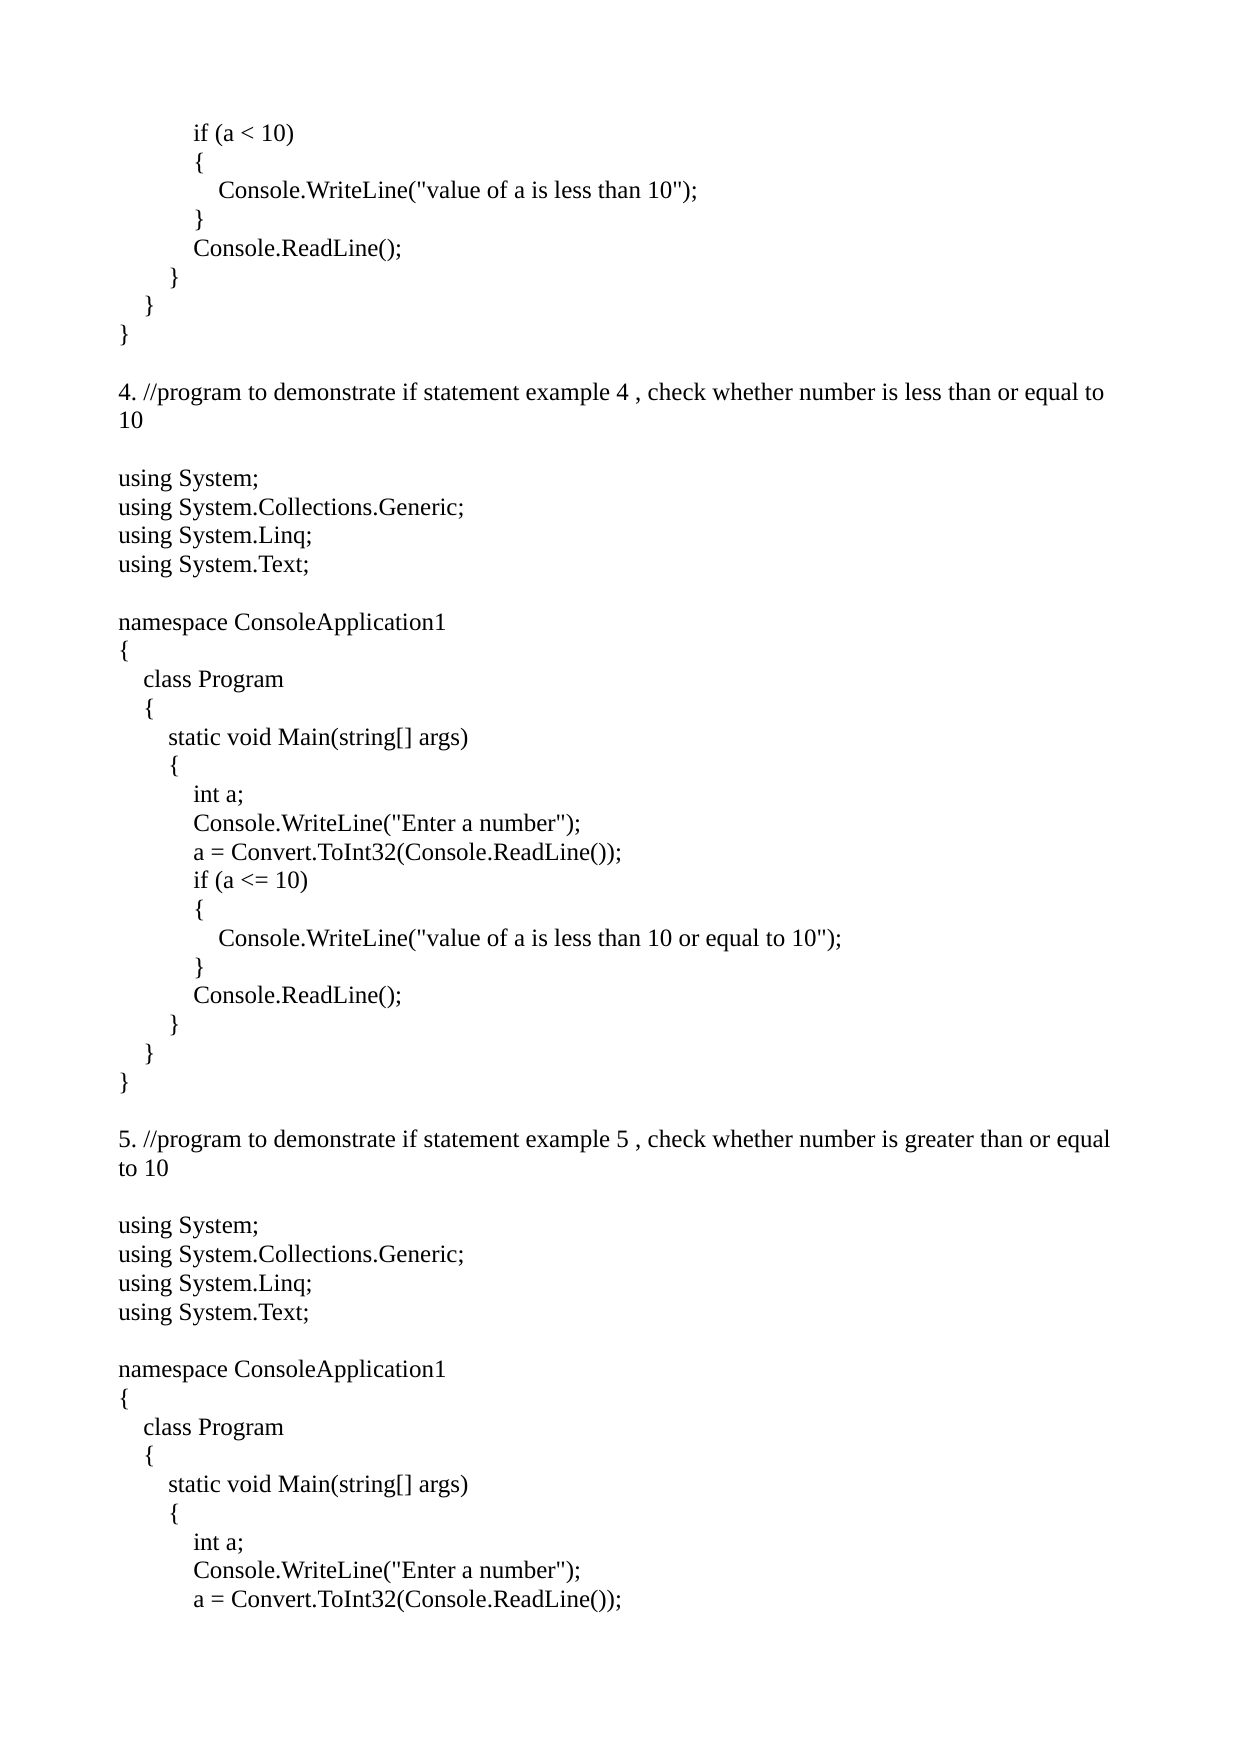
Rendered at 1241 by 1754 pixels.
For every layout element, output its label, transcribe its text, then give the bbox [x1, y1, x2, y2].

text class Program [118, 1412, 1122, 1441]
text { [118, 693, 1122, 722]
text Console.WriteLine("value of a is less than 10 or equal to 10"); [118, 923, 1122, 952]
text using System.Text; [118, 549, 1122, 578]
text using System.Linq; [118, 521, 1122, 549]
text int a; [118, 779, 1122, 808]
text using System.Collections.Generic; [118, 492, 1122, 521]
text using System.Collections.Generic; [118, 1239, 1122, 1268]
text { [118, 1441, 1122, 1469]
text } [118, 1067, 1122, 1096]
text namespace ConsoleApplication1 [118, 607, 1122, 636]
text 4. //program to demonstrate if statement example 4 , check whether number is less than or equal to 10 [118, 377, 1122, 434]
text } [118, 262, 1122, 291]
text using System.Text; [118, 1297, 1122, 1326]
text namespace ConsoleApplication1 [118, 1354, 1122, 1383]
text if (a <= 10) [118, 866, 1122, 894]
text { [118, 751, 1122, 779]
text { [118, 894, 1122, 923]
text } [118, 291, 1122, 319]
text static void Main(string[] args) [118, 1469, 1122, 1498]
text } [118, 319, 1122, 348]
text 5. //program to demonstrate if statement example 5 , check whether number is greater than or equal to 10 [118, 1124, 1122, 1182]
text using System; [118, 1211, 1122, 1239]
text { [118, 636, 1122, 664]
text } [118, 1038, 1122, 1067]
text a = Convert.ToInt32(Console.ReadLine()); [118, 1584, 1122, 1613]
text Console.WriteLine("Enter a number"); [118, 808, 1122, 837]
text Console.WriteLine("value of a is less than 10"); [118, 176, 1122, 204]
text } [118, 952, 1122, 981]
text a = Convert.ToInt32(Console.ReadLine()); [118, 837, 1122, 866]
text } [118, 204, 1122, 233]
text if (a < 10) [118, 118, 1122, 147]
text using System; [118, 463, 1122, 492]
text using System.Linq; [118, 1268, 1122, 1297]
text Console.WriteLine("Enter a number"); [118, 1556, 1122, 1584]
text { [118, 1498, 1122, 1527]
text static void Main(string[] args) [118, 722, 1122, 751]
text { [118, 1383, 1122, 1412]
text int a; [118, 1527, 1122, 1556]
text Console.ReadLine(); [118, 233, 1122, 262]
text Console.ReadLine(); [118, 981, 1122, 1009]
text } [118, 1009, 1122, 1038]
text class Program [118, 664, 1122, 693]
text { [118, 147, 1122, 176]
